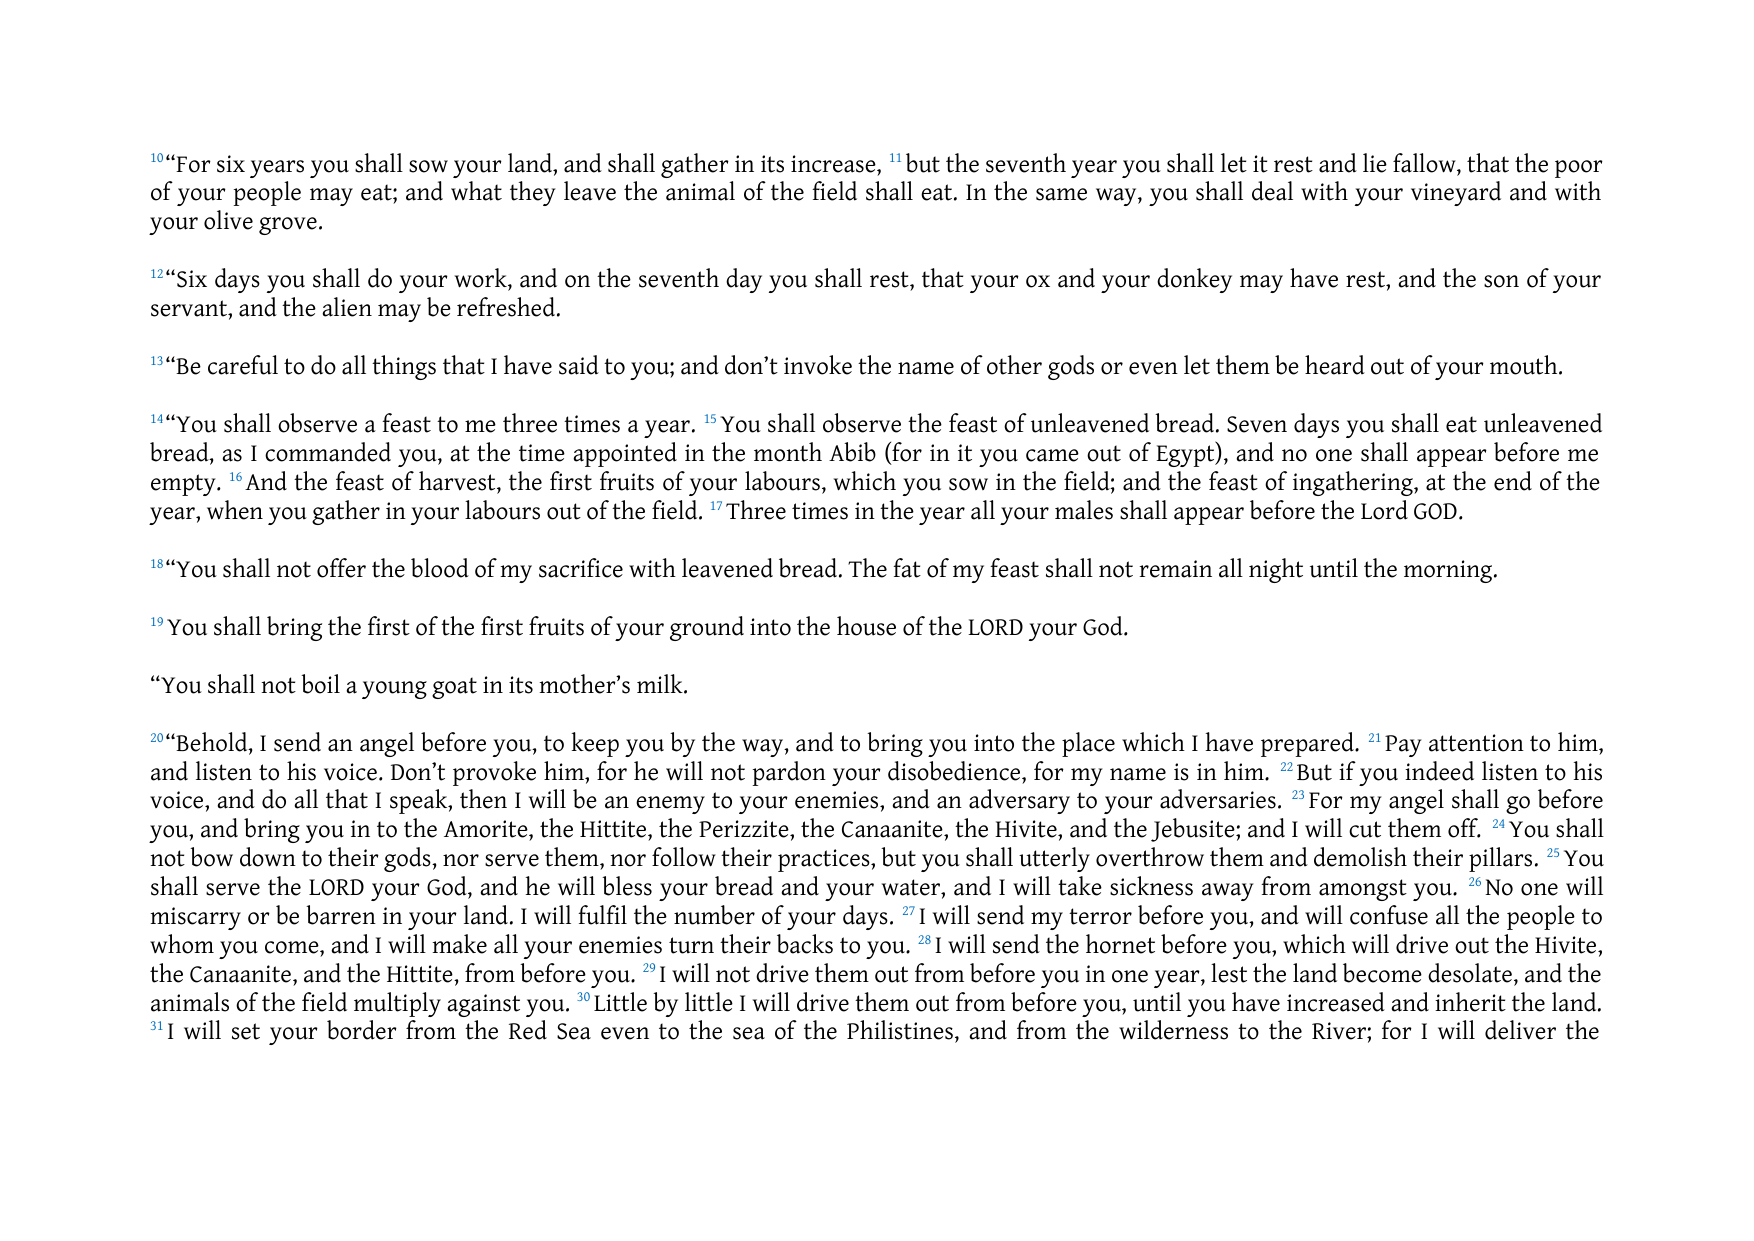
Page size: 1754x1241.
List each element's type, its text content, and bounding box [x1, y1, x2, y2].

text 10 “For six years you shall sow your land, and shall gather in its increase, 11 but the seventh year you shall let it rest and lie fallow, that the poor of your people may eat; and what they leave the animal of the field shall eat. In the same way, you shall deal with your vineyard and with your olive grove. [150, 150, 1604, 237]
text 19 You shall bring the first of the first fruits of your ground into the house of the LORD your God. [150, 613, 1604, 642]
text 12 “Six days you shall do your work, and on the seventh day you shall rest, that your ox and your donkey may have rest, and the son of your servant, and the alien may be refreshed. [150, 266, 1604, 323]
text “You shall not boil a young goat in its mother’s milk. [150, 671, 1604, 700]
text 13 “Be careful to do all things that I have said to you; and don’t invoke the name of other gods or even let them be heard out of your mouth. [150, 353, 1604, 381]
text 18 “You shall not offer the blood of my sacrifice with leavened bread. The fat of my feast shall not remain all night until the morning. [150, 555, 1604, 584]
text 20 “Behold, I send an angel before you, to keep you by the way, and to bring you into the place which I have prepared. 21 Pay attention to him, and listen to his voice. Don’t provoke him, for he will not pardon your disobedience, for my name is in him. 22 But if you indeed listen to his voice, and do all that I speak, then I will be an enemy to your enemies, and an adversary to your adversaries. 23 For my angel shall go before you, and bring you in to the Amorite, the Hittite, the Perizzite, the Canaanite, the Hivite, and the Jebusite; and I will cut them off. 24 You shall not bow down to their gods, nor serve them, nor follow their practices, but you shall utterly overthrow them and demolish their pillars. 25 You shall serve the LORD your God, and he will bless your bread and your water, and I will take sickness away from amongst you. 26 No one will miscarry or be barren in your land. I will fulfil the number of your days. 27 I will send my terror before you, and will confuse all the people to whom you come, and I will make all your enemies turn their backs to you. 28 I will send the hornet before you, which will drive out the Hivite, the Canaanite, and the Hittite, from before you. 29 I will not drive them out from before you in one year, lest the land become desolate, and the animals of the field multiply against you. 30 Little by little I will drive them out from before you, until you have increased and inherit the land. 31 I will set your border from the Red Sea even to the sea of the Philistines, and from the wilderness to the River; for I will deliver the [150, 729, 1604, 1047]
text 14 “You shall observe a feast to me three times a year. 15 You shall observe the feast of unleavened bread. Seven days you shall eat unleavened bread, as I commanded you, at the time appointed in the month Abib (for in it you came out of Egypt), and no one shall appear before me empty. 16 And the feast of harvest, the first fruits of your labours, which you sow in the field; and the feast of ingathering, at the end of the year, when you gather in your labours out of the field. 17 Three times in the year all your males shall appear before the Lord GOD. [150, 411, 1604, 526]
